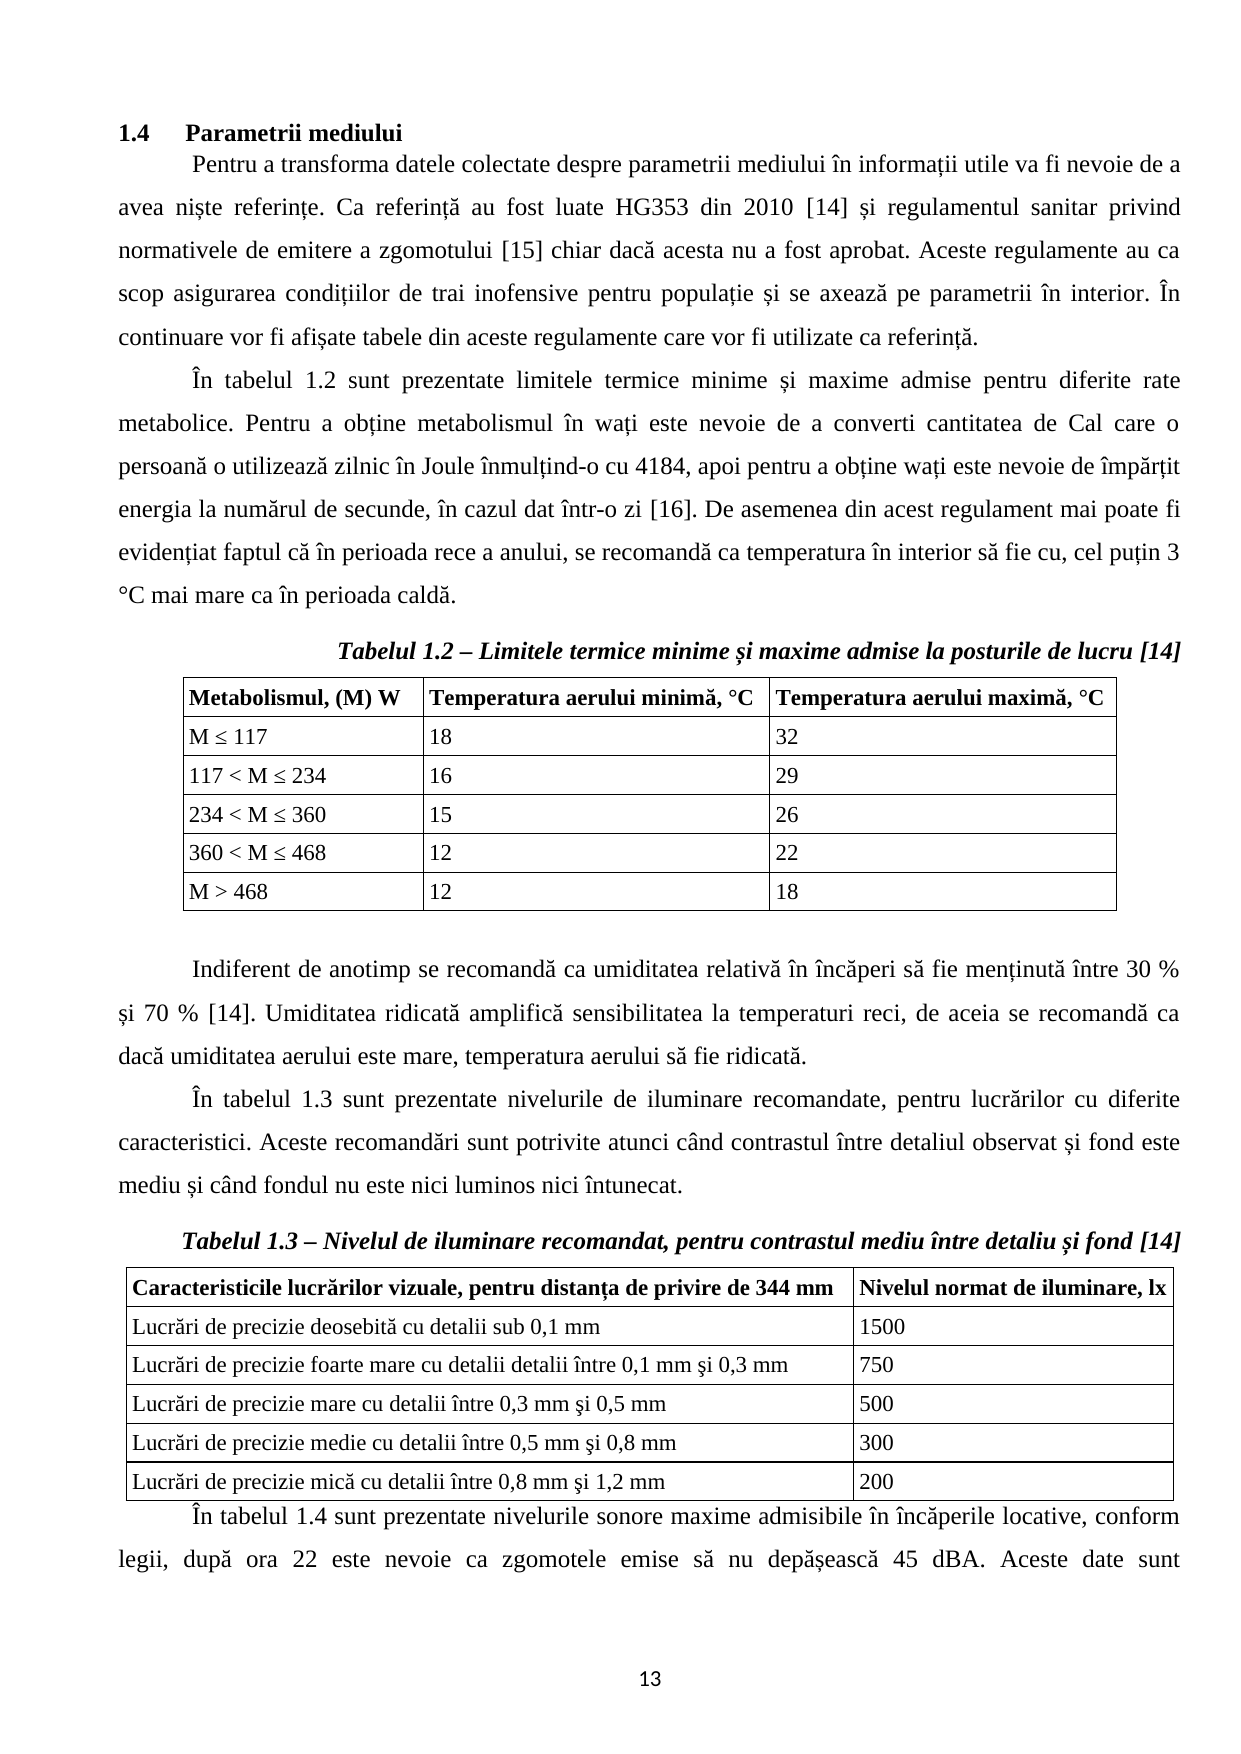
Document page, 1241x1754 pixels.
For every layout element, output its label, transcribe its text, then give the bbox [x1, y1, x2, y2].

table_header Temperatura aerului maximă, °C [770, 678, 1116, 716]
table_cell 18 [770, 873, 1116, 910]
text Pentru a transforma datele colectate despre parametrii mediului în informații utile va fi nevoie de a avea niște referințe. Ca referință au fost luate HG353 din 2010 [14] și regulamentul sanitar privind normativele de emitere a zgomotului [15] chiar dacă acesta nu a fost aprobat. Aceste regulamente au ca scop asigurarea condițiilor de trai inofensive pentru populație și se axează pe parametrii în interior. În continuare vor fi afișate tabele din aceste regulamente care vor fi utilizate ca referință. [118, 149, 1181, 350]
table_header Temperatura aerului minimă, °C [424, 678, 769, 716]
table_cell 15 [424, 795, 769, 833]
subtitle Parametrii mediului [118, 118, 1181, 147]
table_cell 32 [770, 717, 1116, 755]
table_cell Lucrări de precizie mică cu detalii între 0,8 mm şi 1,2 mm [127, 1463, 853, 1500]
table_cell 750 [854, 1346, 1173, 1384]
text Tabelul 1.2 – Limitele termice minime și maxime admise la posturile de lucru [14] [118, 636, 1181, 665]
table_cell 1500 [854, 1307, 1173, 1345]
text Tabelul 1.3 – Nivelul de iluminare recomandat, pentru contrastul mediu între detaliu și fond [14] [118, 1226, 1181, 1254]
table_cell Lucrări de precizie foarte mare cu detalii detalii între 0,1 mm şi 0,3 mm [127, 1346, 853, 1384]
table_cell 16 [424, 756, 769, 794]
table_cell 12 [424, 873, 769, 910]
table_header Nivelul normat de iluminare, lx [854, 1268, 1173, 1306]
table_cell Lucrări de precizie mare cu detalii între 0,3 mm şi 0,5 mm [127, 1385, 853, 1422]
text Indiferent de anotimp se recomandă ca umiditatea relativă în încăperi să fie menținută între 30 % și 70 % [14]. Umiditatea ridicată amplifică sensibilitatea la temperaturi reci, de aceia se recomandă ca dacă umiditatea aerului este mare, temperatura aerului să fie ridicată. [118, 954, 1181, 1069]
table_cell Lucrări de precizie deosebită cu detalii sub 0,1 mm [127, 1307, 853, 1345]
table_cell 26 [770, 795, 1116, 833]
table_cell 22 [770, 834, 1116, 872]
text În tabelul 1.4 sunt prezentate nivelurile sonore maxime admisibile în încăperile locative, conform legii, după ora 22 este nevoie ca zgomotele emise să nu depășească 45 dBA. Aceste date sunt [118, 1501, 1181, 1573]
text În tabelul 1.2 sunt prezentate limitele termice minime și maxime admise pentru diferite rate metabolice. Pentru a obține metabolismul în wați este nevoie de a converti cantitatea de Cal care o persoană o utilizează zilnic în Joule înmulțind-o cu 4184, apoi pentru a obține wați este nevoie de împărțit energia la numărul de secunde, în cazul dat într-o zi [16]. De asemenea din acest regulament mai poate fi evidențiat faptul că în perioada rece a anului, se recomandă ca temperatura în interior să fie cu, cel puțin 3 °C mai mare ca în perioada caldă. [118, 365, 1181, 609]
table_cell M ≤ 117 [184, 717, 423, 755]
table_cell 12 [424, 834, 769, 872]
table_cell 360 < M ≤ 468 [184, 834, 423, 872]
table_cell 300 [854, 1424, 1173, 1461]
table_cell 18 [424, 717, 769, 755]
table_cell 200 [854, 1463, 1173, 1500]
table_cell M > 468 [184, 873, 423, 910]
table_cell 117 < M ≤ 234 [184, 756, 423, 794]
table_cell 234 < M ≤ 360 [184, 795, 423, 833]
table_header Metabolismul, (M) W [184, 678, 423, 716]
table_cell 29 [770, 756, 1116, 794]
table_cell Lucrări de precizie medie cu detalii între 0,5 mm şi 0,8 mm [127, 1424, 853, 1461]
table_cell 500 [854, 1385, 1173, 1422]
text În tabelul 1.3 sunt prezentate nivelurile de iluminare recomandate, pentru lucrărilor cu diferite caracteristici. Aceste recomandări sunt potrivite atunci când contrastul între detaliul observat și fond este mediu și când fondul nu este nici luminos nici întunecat. [118, 1084, 1181, 1199]
table_header Caracteristicile lucrărilor vizuale, pentru distanța de privire de 344 mm [127, 1268, 853, 1306]
